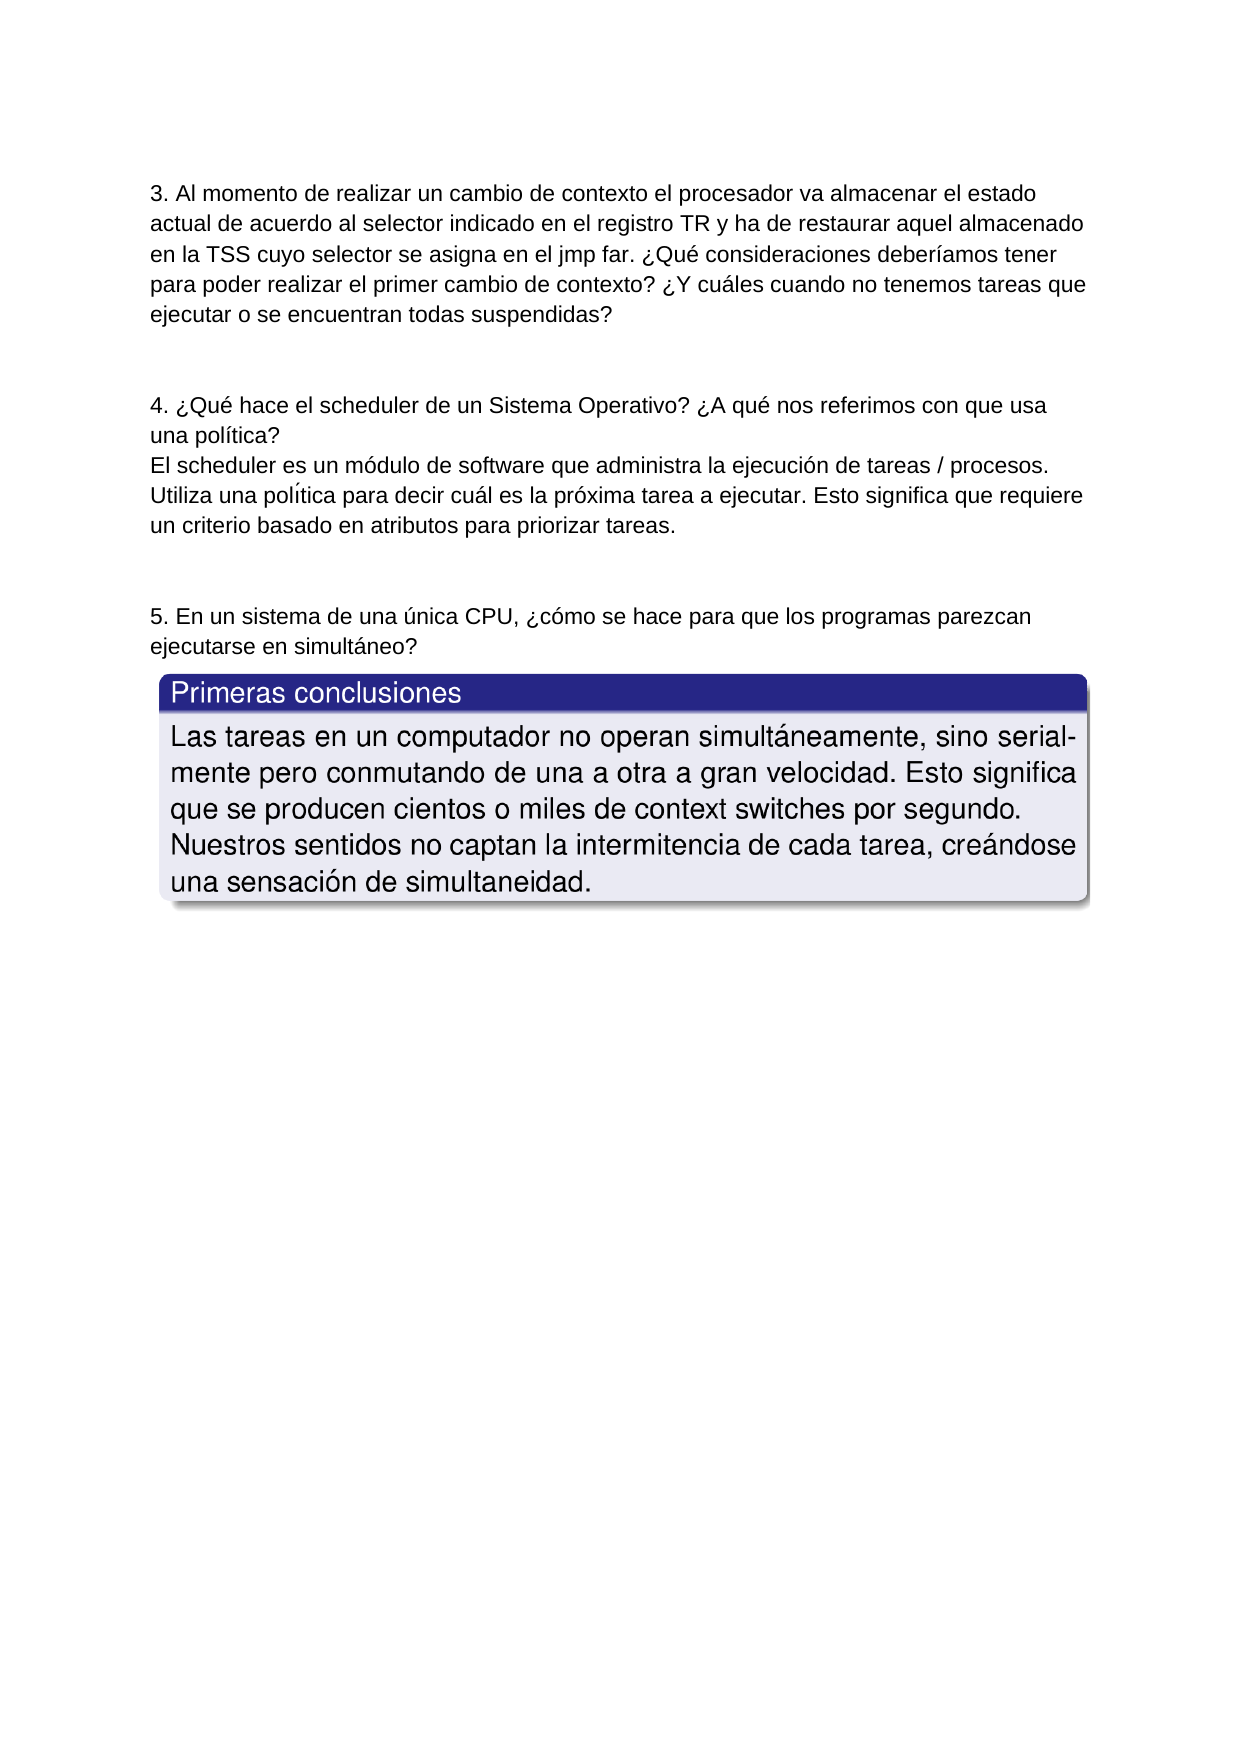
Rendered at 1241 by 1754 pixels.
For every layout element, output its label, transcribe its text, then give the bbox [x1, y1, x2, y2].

text 5. En un sistema de una única CPU, ¿cómo se hace para que los programas parezcan ejecutarse en simultáneo? [150, 603, 1090, 660]
text El scheduler es un módulo de software que administra la ejecución de tareas / procesos. Utiliza una polı́tica para decir cuál es la próxima tarea a ejecutar. Esto significa que requiere un criterio basado en atributos para priorizar tareas. [150, 452, 1090, 539]
text 4. ¿Qué hace el scheduler de un Sistema Operativo? ¿A qué nos referimos con que usa una política? [150, 392, 1090, 448]
picture [150, 663, 1091, 914]
text 3. Al momento de realizar un cambio de contexto el procesador va almacenar el estado actual de acuerdo al selector indicado en el registro TR y ha de restaurar aquel almacenado en la TSS cuyo selector se asigna en el jmp far. ¿Qué consideraciones deberíamos tener para poder realizar el primer cambio de contexto? ¿Y cuáles cuando no tenemos tareas que ejecutar o se encuentran todas suspendidas? [150, 180, 1090, 327]
